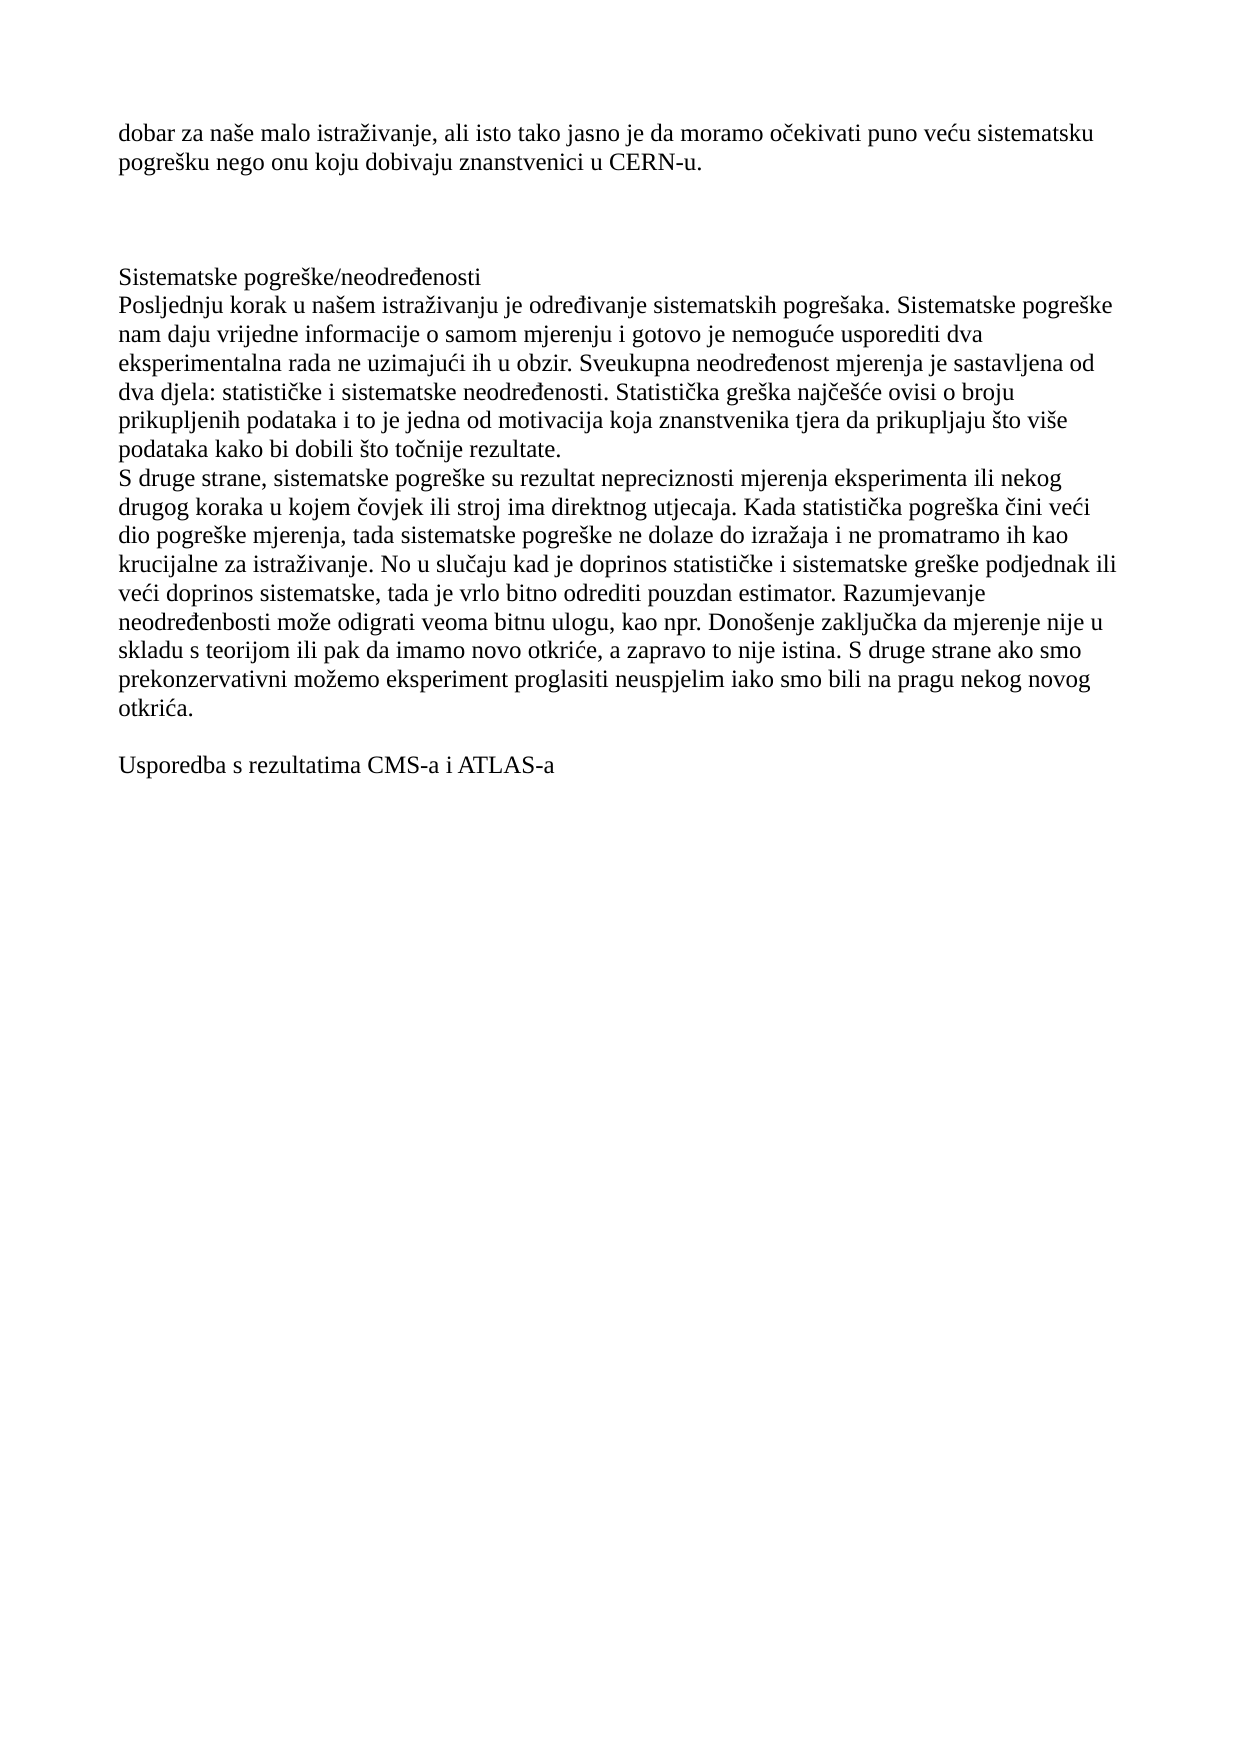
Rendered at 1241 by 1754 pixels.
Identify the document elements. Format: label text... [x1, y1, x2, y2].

text S druge strane, sistematske pogreške su rezultat nepreciznosti mjerenja eksperimenta ili nekog drugog koraka u kojem čovjek ili stroj ima direktnog utjecaja. Kada statistička pogreška čini veći dio pogreške mjerenja, tada sistematske pogreške ne dolaze do izražaja i ne promatramo ih kao krucijalne za istraživanje. No u slučaju kad je doprinos statističke i sistematske greške podjednak ili veći doprinos sistematske, tada je vrlo bitno odrediti pouzdan estimator. Razumjevanje neodređenbosti može odigrati veoma bitnu ulogu, kao npr. Donošenje zaključka da mjerenje nije u skladu s teorijom ili pak da imamo novo otkriće, a zapravo to nije istina. S druge strane ako smo prekonzervativni možemo eksperiment proglasiti neuspjelim iako smo bili na pragu nekog novog otkrića. [118, 463, 1122, 722]
text Sistematske pogreške/neodređenosti [118, 262, 1122, 291]
text Usporedba s rezultatima CMS-a i ATLAS-a [118, 751, 1122, 779]
text dobar za naše malo istraživanje, ali isto tako jasno je da moramo očekivati puno veću sistematsku pogrešku nego onu koju dobivaju znanstvenici u CERN-u. [118, 118, 1122, 176]
text Posljednju korak u našem istraživanju je određivanje sistematskih pogrešaka. Sistematske pogreške nam daju vrijedne informacije o samom mjerenju i gotovo je nemoguće usporediti dva eksperimentalna rada ne uzimajući ih u obzir. Sveukupna neodređenost mjerenja je sastavljena od dva djela: statističke i sistematske neodređenosti. Statistička greška najčešće ovisi o broju prikupljenih podataka i to je jedna od motivacija koja znanstvenika tjera da prikupljaju što više podataka kako bi dobili što točnije rezultate. [118, 291, 1122, 463]
